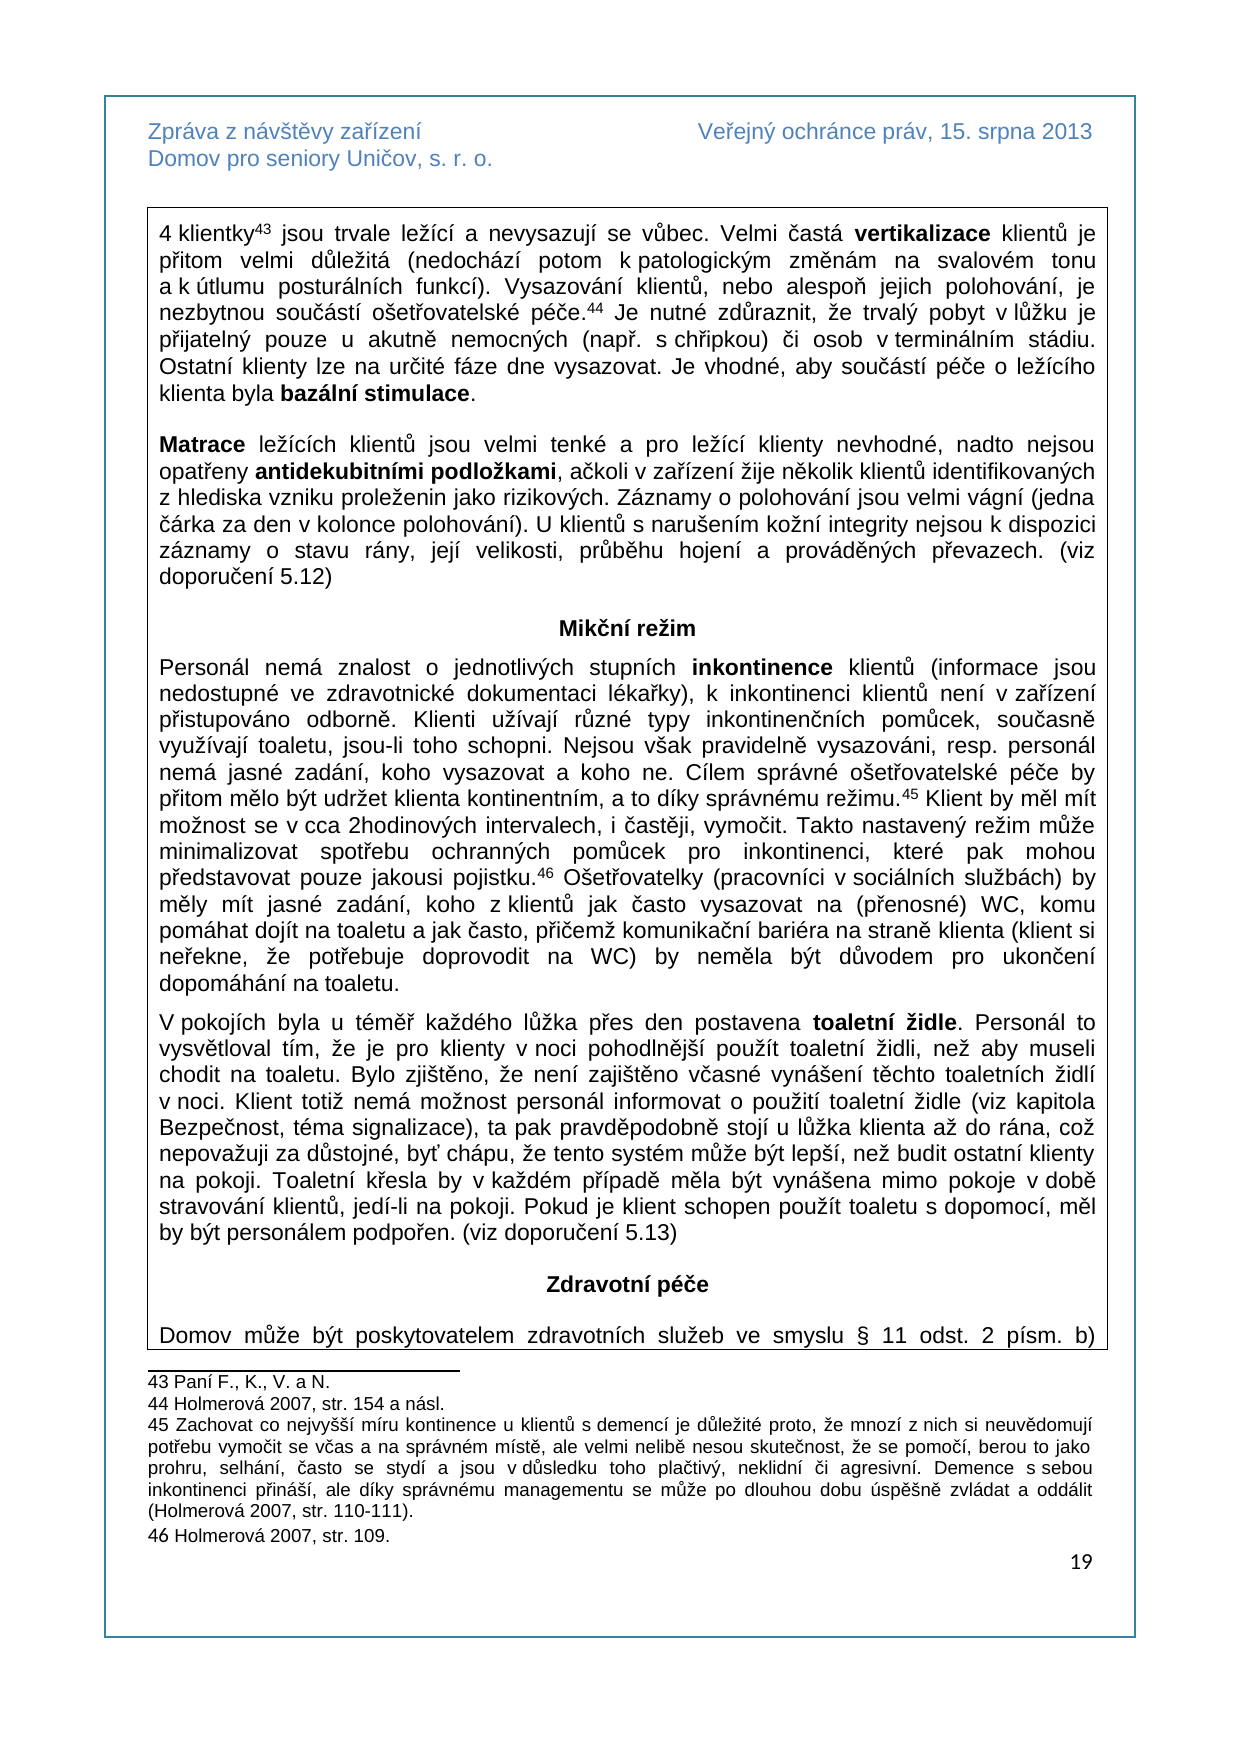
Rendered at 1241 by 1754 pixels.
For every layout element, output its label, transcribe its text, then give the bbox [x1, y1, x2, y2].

table_cell Stravování Způsob stravování jedné na pokoji pravidelně se stravující klientky nebyl důstojný a ani bezpečný. Seděla na posteli a polévku jedla z talíře položeného na židli před postelí. (viz doporučení 5.1) Při podávání večeře dostávali klienti místo příboru lžíci, i přesto, že minimálně čtyři klienti večeřící v jídelně byli schopni zvládnout příbor. Nejen vzhledem k druhu večeře (jahodové knedlíky) musí být klientům, kteří toho jsou schopni, umožněn běžný způsob stolování (tedy použití příboru). (viz doporučení 5.2) Některým klientům je jídlo mechanicky upravováno. Tak je mixována strava stabilně paní F., paní V. a paní N., dočasně kvůli zdravotnímu stavu potom paní K. Všechny složky jídla jsou mixovány dohromady, což není dobrou praxí. Takto upravená strava působí značně neesteticky a klienti jsou i chuťově ochuzeni. (viz doporučení 5.3) Část klientů se stravuje ve společné jídelně, hojně je však využíváno stravování na pokojích, a to ať už samostatně se stravujícími klienty, či klienty, kteří jsou krmeni. Právě krmení klienti si odbývají čas stravy v postelích. V dokumentaci nebylo možné nalézt důvody, proč nejsou ke stravě vysazováni. To je přitom obecnou praxí; jen výrazně špatný zdravotní stav odůvodňuje, aby člověk trávil celý den v lůžku a prožíval tam i tak významnou činnost, jako je stolování. V lůžku by měla být strava podávána jen tehdy, rozhodne-li o tom pečující tým společně s lékařem či fyzioterapeutem. Pokud jde o otázku společného stolování, v prvé řadě je třeba ptát se klienta, a není-li schopen úsudku, snažit se, aby klienti trávili čas ve společném prostředí jídelny. Konzumace jídla na pokoji zvyšuje jejich izolovanost, která je již tak značná. (viz doporučení 5.4) Krmení klientů neprobíhalo rychle, klienti měli dostatek času k vychutnání stravy. Lze pouze poukázat na to, že krmící personál nestál klientům v rovině očí, ale nad klienty se skláněl. Rovněž nevhodná je zapnutá televize při obědě; čas stravování by měl skýtat prostor pro běžnou komunikaci, personál by se měl s uživateli bavit, ptát se, jak jim chutná, povzbudit je. Zařízení by mělo důsledně zvažovat, zda z hluku TV mohou klienti profitovat, nebo zda je TV spíše kulisou pro personál. Výše uvedený text nechť je veden především úvahou, že právě jídlo a jeho příjem zůstávají jednou z posledních aktivit a prožitků, kontaktů se světem a zároveň životní nezbytností. Je proto třeba otázkám s tím souvisejícím věnovat dostatečnou pozornost. Malnutrice Vzhledem k tomu, že je demence vysoce energeticky náročné onemocnění, osoby jí trpící i při zvýšeném příjmu stravy při rozvinuté nemoci hubnou a kachektizují. Aktuálně jsou publikovány studie dokazující, že bez přikrmování nemocní Alzheimerovou chorobou hubnou. Hmotnost by se proto měla sledovat i u klientů bez zjevných příznaků demence, neboť právě ztráta hmotnosti (více jak 5 % ročně) může znamenat příznak tohoto onemocnění. Proto se během systematických návštěv zařízení zaměřuji na to, zda si je personál vědom rizika malnutrice a zda má nastavený systém prevence, aby se vzniku malnutrice zabránilo, případně aby byla včas odhalena. Při přijetí klienta do péče domova je prováděn orientační nutriční screening, z pozorované péče však nebylo zřejmé, jak se jeho závěry projevují v poskytované péči. Imobilní klienti nejsou pravidelně váženi (není k dispozici váha pro imobilní pacienty). Neměří se obvody paže, pasu, ani síla svalového stisku, neměří se podkožní tuk. Podle některých výpovědí se opakované nedojídání hlásí vrchní sestře, taková odpověď však nebyla pravidlem. Přestože řada klientů nebyla schopna si sama zajistit příjem tekutin, a byli tak ohroženi dehydratací, nebyl systematicky důsledně sledován příjem tekutin, resp. sledování probíhalo spíše intuitivně. Ještě ve večerních hodinách měla řada klientů nádoby s čajem poloplné, i přesto, že pracovníci klienty obchází a k pití je vybízí. Víceméně intuitivní přístup personálu k problému malnutrice klientů seniorů s demencí musí být nahrazen systémovým a důsledným přístupem, jehož nedílnou součástí je záznamový řád. Pro Vaši další informaci zasílám v příloze informační leták „Malnutrice – riziko a možnosti ochrany v zařízeních sociálních a zdravotních služeb“. (viz doporučení 5.5 - 5.7) Sledování bolesti Pracovníci v přímé péči vidí ve tváři klienta bolest, hmatem zjišťují, které místo klienta bolí. Někteří tuší, že jde o projev nemoci, někteří vypovídali, že „se s tím ale nedá nic dělat“. Bolest klienta se nedokumentuje, informace se nepředávají. (Mezi ordinovanými léky byly léky na bolest, z dokumentace však nebylo zřejmé, jak jsou tato léčiva efektivní, zda došlo ke zmírnění bolesti, či nikoliv). Stávající pozorný přístup k bolesti je potřeba standardizovat a na zjištění reagovat. U klientů s pokročilou demencí není rozpoznání bolesti vždy snadné. Nerozpoznaná a neléčená bolest přitom zásadně zhoršuje kvalitu života klientů a aktuálně negativně ovlivňuje psychický stav a celkový tělesný komfort klientů; opakovaně přitom bylo prokázáno, že u klientů v dlouhodobé péči není detekce bolesti dostatečná, a tudíž léčba neodpovídá potřebám nemocných. Detekce bolesti a její léčba je indikátorem kvality ošetřovatelského péče daného zařízení. (viz doporučení 5.8) Deprese Deprese u lidí vyššího věku bývá skrytá, senioři o ní většinou nemluví, odbornou pomoc psychiatra málokdy vyhledají. Depresivní ladění bývá přitom průvodním jevem velké části demencí, zejména demencí vaskulárního typu. Často se deprese zaměňuje za demenci, protože počáteční příznaky jsou obdobné. Úroveň depresivity velmi ovlivňuje kvalitu života i celkový zdravotní stav, což je důvodem pro její sledování. Někteří klienti v zařízení jsou sledováni a léčeni pro depresi lékařem, u nesledovaných klientů personál jejich smutek popisuje např. jako přirozený projev stáří. Není systematicky sledováno a aktivně zjišťováno, zda jsou klienti v riziku deprese (pouze při přijetí do zařízení je sestrou prováděn vstupní screening psychického stavu klienta). Dobrý tým, především proškolené zdravotní sestry, by přitom měl umět provést kvalitní screening depresivity. (viz doporučení 5.9) Péče o umírajícího Vzhledem k tomu, že je onemocnění demence onemocněním terminálním, je potřeba specificky přistupovat ke klientům (a jejich rodinám) i v konečné fázi jejich života. Paliativní péče je v zařízení velmi okrajovým tématem, více se na péči o umírajícího pečující personál nezaměřuje. Dobré je, že rodinným příslušníkům je např. umožněno v zařízení přespat. Připravenost na klienty s demencí Větší část klientely domova vykazuje různé stupně onemocnění demence a lze téměř s jistotou předpokládat, že tento trend bude přetrvávat. Zařízení však není na tento typ klientů zcela připraveno. Počínaje nevhodným prostředím (viz výše kapitola Prostředí, vybavení), až po nízký počet (neproškoleného) personálu (viz dále kapitola Personál). Péče není založena na nejnovějších poznatcích z oblasti péče o osoby s demencí, je ryze intuitivní, což v případě nemocných demencí neznamená jen nevyužitou příležitost ke zvýšení komfortu, ale může přímo zhoršovat obtíže nemocných stižených ztrátou orientace a chápání. Není sledováno, v jaké fázi funkčního postižení, respektive stupni demence, se klienti nachází (přístup ke klientovi je stejný bez ohledu na to, zda má demenci či nikoli, klienti s demencí podle pracovníků vyžadují jen větší míru trpělivosti). Stanovení stadia demence je přitom důležité pro plánování vhodné péče. Míra a druh podpory a pomoci pro klienty s počínající a mírnou demencí je jiný, samozřejmě s ohledem na individualitu klienta, než v případě klienta s rozvinutou demencí či těžkou demencí. Ohledně komunikace s lidmi s demencí viz kapitola Autonomie vůle. (viz doporučení 5.10) Aktivizační a terapeutické činnosti Klienti byli během dvou dnů návštěvy často ponecháváni bez dozoru pracovníků, ať již ve společenské místnosti či na svých pokojích. Aktivizační program v domově nebyl stanoven, aktivity jsou spíše nahodilé, odvíjející se od počasí, nálady klientů a jejich ochoty zapojit se (během dvou dnů návštěvy klienti jen posedávali, popř. sledovali televizí). Rozdíl mezi dnem, který má být přiměřeně naplněn aktivitami, a nocí, jež má sloužit odpočinku, nebyl v zařízení příliš vysledovatelný. Dříve za činnosti aktivizační pracovnice byla údajně situace lepší, ta ale přešla na pozici zdravotní sestry a nikdo se už měsíc výlučně aktivitám nevěnoval. Nově by tyto činnosti měla zčásti převzít sociální pracovnice. Je plně na vůli vedení, zda na aktivizační činnosti vyhradí určité pracovníky, či zda to bude náplní práce pečujícího personálu, pokud k tomu budou mít vyhrazený čas a budou k tomu vyškolení – stále je řeč o klientech s demencí, jejichž potřeba aktivit je specifická. V každém případě by měly být klientům zajištěny programované aktivity, kdy klienti tráví čas i mimo své pokoje. Činnosti by měly klienty především bavit, podporovat jejich důstojnost. Není třeba vytvářet složité a nákladné aktivity, ale takové, které co nejlépe odpovídají běžným domácím činnostem a které podporují soběstačnost. Personál by měl neustále hledat cesty k aktivizaci klientů s demencí, přičemž nelze vždy plně respektovat jejich přání být pasivní (nemocí je narušena schopnost autonomního rozhodování). Personál musí v určitých chvílích přebírat za klienty odpovědnost a vhodným a individualizovaným způsobem je aktivizovat. Pokud je uživatel natolik křehký, že by mu sezení a převážení do společenské místnosti působilo utrpení, musí být do rozhodnutí, že už bude pouze na lůžku, zapojen tým a lékař. Ani tohoto člověka ale nelze ponechat bez individualizovaného přístupu, např. s využitím konceptu bazální stimulace. Z terapeutických aktivit v domově probíhala rehabilitace zajišťovaná externě pracovníky charity. Terapeutické činnosti by měly být zastoupeny v péči o lidi s demencí šířeji. (viz doporučení 5.11) Ležící klient Oddělení C má 12 ležících klientů. Někteří bývají vysazováni na oběd či koupáni, 4 klientky jsou trvale ležící a nevysazují se vůbec. Velmi častá vertikalizace klientů je přitom velmi důležitá (nedochází potom k patologickým změnám na svalovém tonu a k útlumu posturálních funkcí). Vysazování klientů, nebo alespoň jejich polohování, je nezbytnou součástí ošetřovatelské péče. Je nutné zdůraznit, že trvalý pobyt v lůžku je přijatelný pouze u akutně nemocných (např. s chřipkou) či osob v terminálním stádiu. Ostatní klienty lze na určité fáze dne vysazovat. Je vhodné, aby součástí péče o ležícího klienta byla bazální stimulace. Matrace ležících klientů jsou velmi tenké a pro ležící klienty nevhodné, nadto nejsou opatřeny antidekubitními podložkami, ačkoli v zařízení žije několik klientů identifikovaných z hlediska vzniku proleženin jako rizikových. Záznamy o polohování jsou velmi vágní (jedna čárka za den v kolonce polohování). U klientů s narušením kožní integrity nejsou k dispozici záznamy o stavu rány, její velikosti, průběhu hojení a prováděných převazech. (viz doporučení 5.12) Mikční režim Personál nemá znalost o jednotlivých stupních inkontinence klientů (informace jsou nedostupné ve zdravotnické dokumentaci lékařky), k inkontinenci klientů není v zařízení přistupováno odborně. Klienti užívají různé typy inkontinenčních pomůcek, současně využívají toaletu, jsou-li toho schopni. Nejsou však pravidelně vysazováni, resp. personál nemá jasné zadání, koho vysazovat a koho ne. Cílem správné ošetřovatelské péče by přitom mělo být udržet klienta kontinentním, a to díky správnému režimu. Klient by měl mít možnost se v cca 2hodinových intervalech, i častěji, vymočit. Takto nastavený režim může minimalizovat spotřebu ochranných pomůcek pro inkontinenci, které pak mohou představovat pouze jakousi pojistku. Ošetřovatelky (pracovníci v sociálních službách) by měly mít jasné zadání, koho z klientů jak často vysazovat na (přenosné) WC, komu pomáhat dojít na toaletu a jak často, přičemž komunikační bariéra na straně klienta (klient si neřekne, že potřebuje doprovodit na WC) by neměla být důvodem pro ukončení dopomáhání na toaletu. V pokojích byla u téměř každého lůžka přes den postavena toaletní židle. Personál to vysvětloval tím, že je pro klienty v noci pohodlnější použít toaletní židli, než aby museli chodit na toaletu. Bylo zjištěno, že není zajištěno včasné vynášení těchto toaletních židlí v noci. Klient totiž nemá možnost personál informovat o použití toaletní židle (viz kapitola Bezpečnost, téma signalizace), ta pak pravděpodobně stojí u lůžka klienta až do rána, což nepovažuji za důstojné, byť chápu, že tento systém může být lepší, než budit ostatní klienty na pokoji. Toaletní křesla by v každém případě měla být vynášena mimo pokoje v době stravování klientů, jedí-li na pokoji. Pokud je klient schopen použít toaletu s dopomocí, měl by být personálem podpořen. (viz doporučení 5.13) Zdravotní péče Domov může být poskytovatelem zdravotních služeb ve smyslu § 11 odst. 2 písm. b) zákona o zdravotních službách. Žádám o kopii oznámení krajskému úřadu podle ustanovení § 11 odst. 8 zákona o zdravotních službách. Skladba klientů poskytování zdravotních služeb vyžaduje. Část zdravotních služeb provádí pro domov Oblastní charita Uničov (převazy, rehabilitaci), část zdravotních služeb je poskytována kmenovými zdravotními sestrami. Ty jsou v domově zaměstnány tři (přepočteno na úvazky 2,6) a dále tři sestry mají uzavřeny dohody o provedení práce. Tento počet neumožňuje vždy zajistit přítomnost zdravotnického pracovníka schopného zmíněných výkonů (sestry jsou pouze dostupné na telefonu o víkendech a v noci). V těchto situacích potom podávají léky pracovníci v sociálních službách (dále jen PSS), dokonce aplikují i inzulíny, a sestru kontaktují pouze v případě zhoršení zdravotního stavu klientů. To je nepřípustné překračování zákonných kompetencí PSS, resp. k takovým úkonům je příslušná pouze všeobecná sestra bez odborného dohledu. Vzhledem ke skladbě klientů, potřebě zajištění kontinuity poskytování zdravotní péče a respektování kompetencí jednotlivých skupin pracovníků je nezbytné zajistit přítomnost všeobecné sestry na pracovišti tak, aby obstarala všechny potřebné úkony ošetřovatelské péče. I situace, kdy je sestra v domově přítomna, však vyvolávají pochybnosti ohledně dostatečného počtu zdravotníků, resp. dobrého rozvržení práce. Během návštěvy podávala večerní léky sestra, která současně podávala stravu klientům, jež měla ten den v péči, a rovněž aplikovala inzulíny. Pod tímto časovým tlakem došlo například k tomu, že nechala léky klientům na stolku s tím, aby si je poté sami spolkli. Stalo se tak i u klientky (paní E.), která měla pokročilou demenci, a nebylo tedy možné spolehnout se na to, že si léky sama vezme. Lze tedy uzavřít, že v době návštěvy v domově nebyl zajištěn dostatečný počet zdravotnického personálu (na úrovni všeobecné sestry pracující bez dohledu) tak, aby péče o klienty byla bezpečná a minimalizovalo se riziko chyby. (viz doporučení 5.15) Do domova dochází 1x týdně praktická lékařka, 1x za 2 měsíce psychiatr (ostatní lékařské služby jsou zajišťovány mimo domov). Sestrám není dostupná kompletní zdravotnická dokumentace klientů. Praktická lékařka má veškeré záznamy uložené ve své ordinaci, psychiatr často předává informace pouze ústně. Předávání důležitých informací o zdravotním stavu klientů, týkajících se např. úpravy medikace, jsou předávány pomocí emailů adresovaných ředitelce domova, která je po vytisknutí předává vrchní sestře. Takové předávání informací považuji za zbytečně složité, skrývající v sobě riziko pochybení. Zařízení má na informace právo, všeobecné sestry, mají-li pracovat samostatně, potřebují pro řadu úkonů věrohodné ordinace lékaře. (viz doporučení 5.16) Podávání léků Léky jsou připravovány na základě medikačních listů, za které je zodpovědná vrchní sestra. Léky připravují sestry do speciálních dávkovačů na týden dopředu a poté je přesypávají do jednodenních dávkovačů. Jak již bylo uvedeno, v případě nepřítomnosti sestry ve službě vydávají léky PSS, což je z hlediska práva nepřípustné; taková činnost je vyhrazena pro všeobecnou sestru, která tak činí na základě indikace lékaře a bez odborného dohledu (k právní argumentaci viz výše). Odbornost ostatních pracovníků, které lze v zařízení potkat, na podávání léčivých přípravků nedosahuje (lze si představit snad jen zdravotnického asistenta, a i ten může léčivé přípravky podávat pouze pod odborným dohledem všeobecné sestry). PSS rovněž měly přístup k volně uloženým lékům, včetně psychofarmak, z nichž některá nebyla přiřaditelná k žádnému přítomnému klientovi (klíč od lékárny je na personálem používaném svazku klíčů). (viz doporučení 5.17) Výše uvedený způsob přípravy a výdeje léků nerespektuje základní pravidlo bezpečného podávání léků – ve zdravotnických zařízeních běžně platí, že sestra podává pouze léky, které si sama připravila. Je totiž odpovědností sestry, aby podala léky správně, a pokud si sama léky nenachystá, zvyšuje se riziko, že podá léky odchylně od indikace lékaře. V domově navíc umocněné tím, že se léky přesypávají. [148, 208, 1107, 1348]
